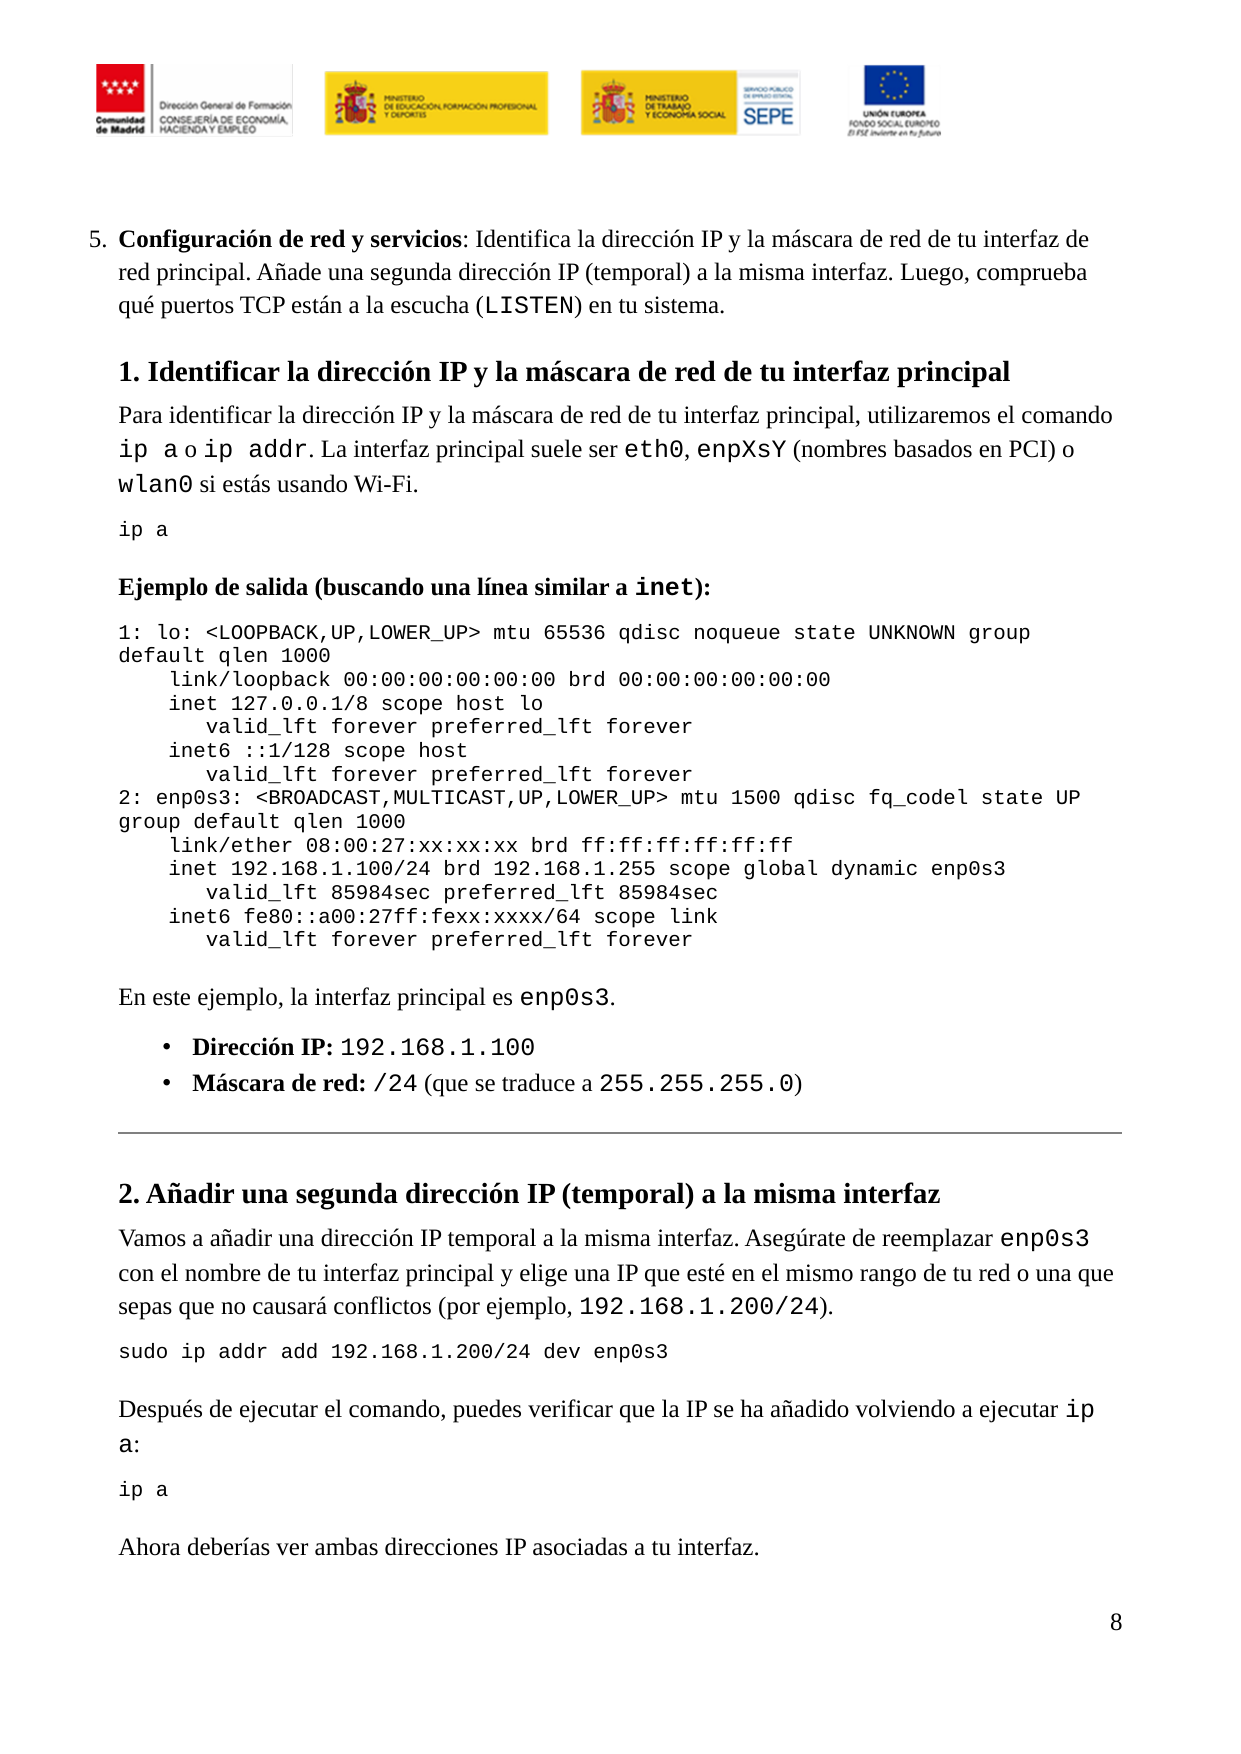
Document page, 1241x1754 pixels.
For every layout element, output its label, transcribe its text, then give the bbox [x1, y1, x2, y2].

text link/ether 08:00:27:xx:xx:xx brd ff:ff:ff:ff:ff:ff [118, 835, 1122, 858]
list Máscara de red: /24 (que se traduce a 255.255.255.0) [162, 1068, 1122, 1099]
text valid_lft forever preferred_lft forever [118, 764, 1122, 787]
text inet 192.168.1.100/24 brd 192.168.1.255 scope global dynamic enp0s3 [118, 858, 1122, 882]
subtitle 2. Añadir una segunda dirección IP (temporal) a la misma interfaz [118, 1177, 1122, 1210]
text ip a [118, 519, 1122, 542]
text Ahora deberías ver ambas direcciones IP asociadas a tu interfaz. [118, 1532, 1122, 1561]
text En este ejemplo, la interfaz principal es enp0s3. [118, 982, 1122, 1013]
picture [96, 64, 942, 140]
text inet6 ::1/128 scope host [118, 740, 1122, 764]
text ip a [118, 1479, 1122, 1503]
text valid_lft forever preferred_lft forever [118, 716, 1122, 740]
text valid_lft forever preferred_lft forever [118, 929, 1122, 953]
text Después de ejecutar el comando, puedes verificar que la IP se ha añadido volviendo a ejecutar ip a: [118, 1394, 1122, 1460]
subtitle 1. Identificar la dirección IP y la máscara de red de tu interfaz principal [118, 354, 1122, 388]
text valid_lft 85984sec preferred_lft 85984sec [118, 882, 1122, 906]
text 1: lo: <LOOPBACK,UP,LOWER_UP> mtu 65536 qdisc noqueue state UNKNOWN group default qlen 1000 [118, 622, 1122, 669]
text inet6 fe80::a00:27ff:fexx:xxxx/64 scope link [118, 906, 1122, 929]
text Ejemplo de salida (buscando una línea similar a inet): [118, 572, 1122, 603]
text inet 127.0.0.1/8 scope host lo [118, 693, 1122, 716]
text Vamos a añadir una dirección IP temporal a la misma interfaz. Asegúrate de reemplazar enp0s3 con el nombre de tu interfaz principal y elige una IP que esté en el mismo rango de tu red o una que sepas que no causará conflictos (por ejemplo, 192.168.1.200/24). [118, 1223, 1122, 1322]
text sudo ip addr add 192.168.1.200/24 dev enp0s3 [118, 1341, 1122, 1364]
text link/loopback 00:00:00:00:00:00 brd 00:00:00:00:00:00 [118, 669, 1122, 693]
list Configuración de red y servicios: Identifica la dirección IP y la máscara de red de tu interfaz de red principal. Añade una segunda dirección IP (temporal) a la misma interfaz. Luego, comprueba qué puertos TCP están a la escucha (LISTEN) en tu sistema. [118, 224, 1122, 321]
text 2: enp0s3: <BROADCAST,MULTICAST,UP,LOWER_UP> mtu 1500 qdisc fq_codel state UP group default qlen 1000 [118, 787, 1122, 835]
list Dirección IP: 192.168.1.100 [162, 1032, 1122, 1063]
text Para identificar la dirección IP y la máscara de red de tu interfaz principal, utilizaremos el comando ip a o ip addr. La interfaz principal suele ser eth0, enpXsY (nombres basados en PCI) o wlan0 si estás usando Wi-Fi. [118, 401, 1122, 499]
